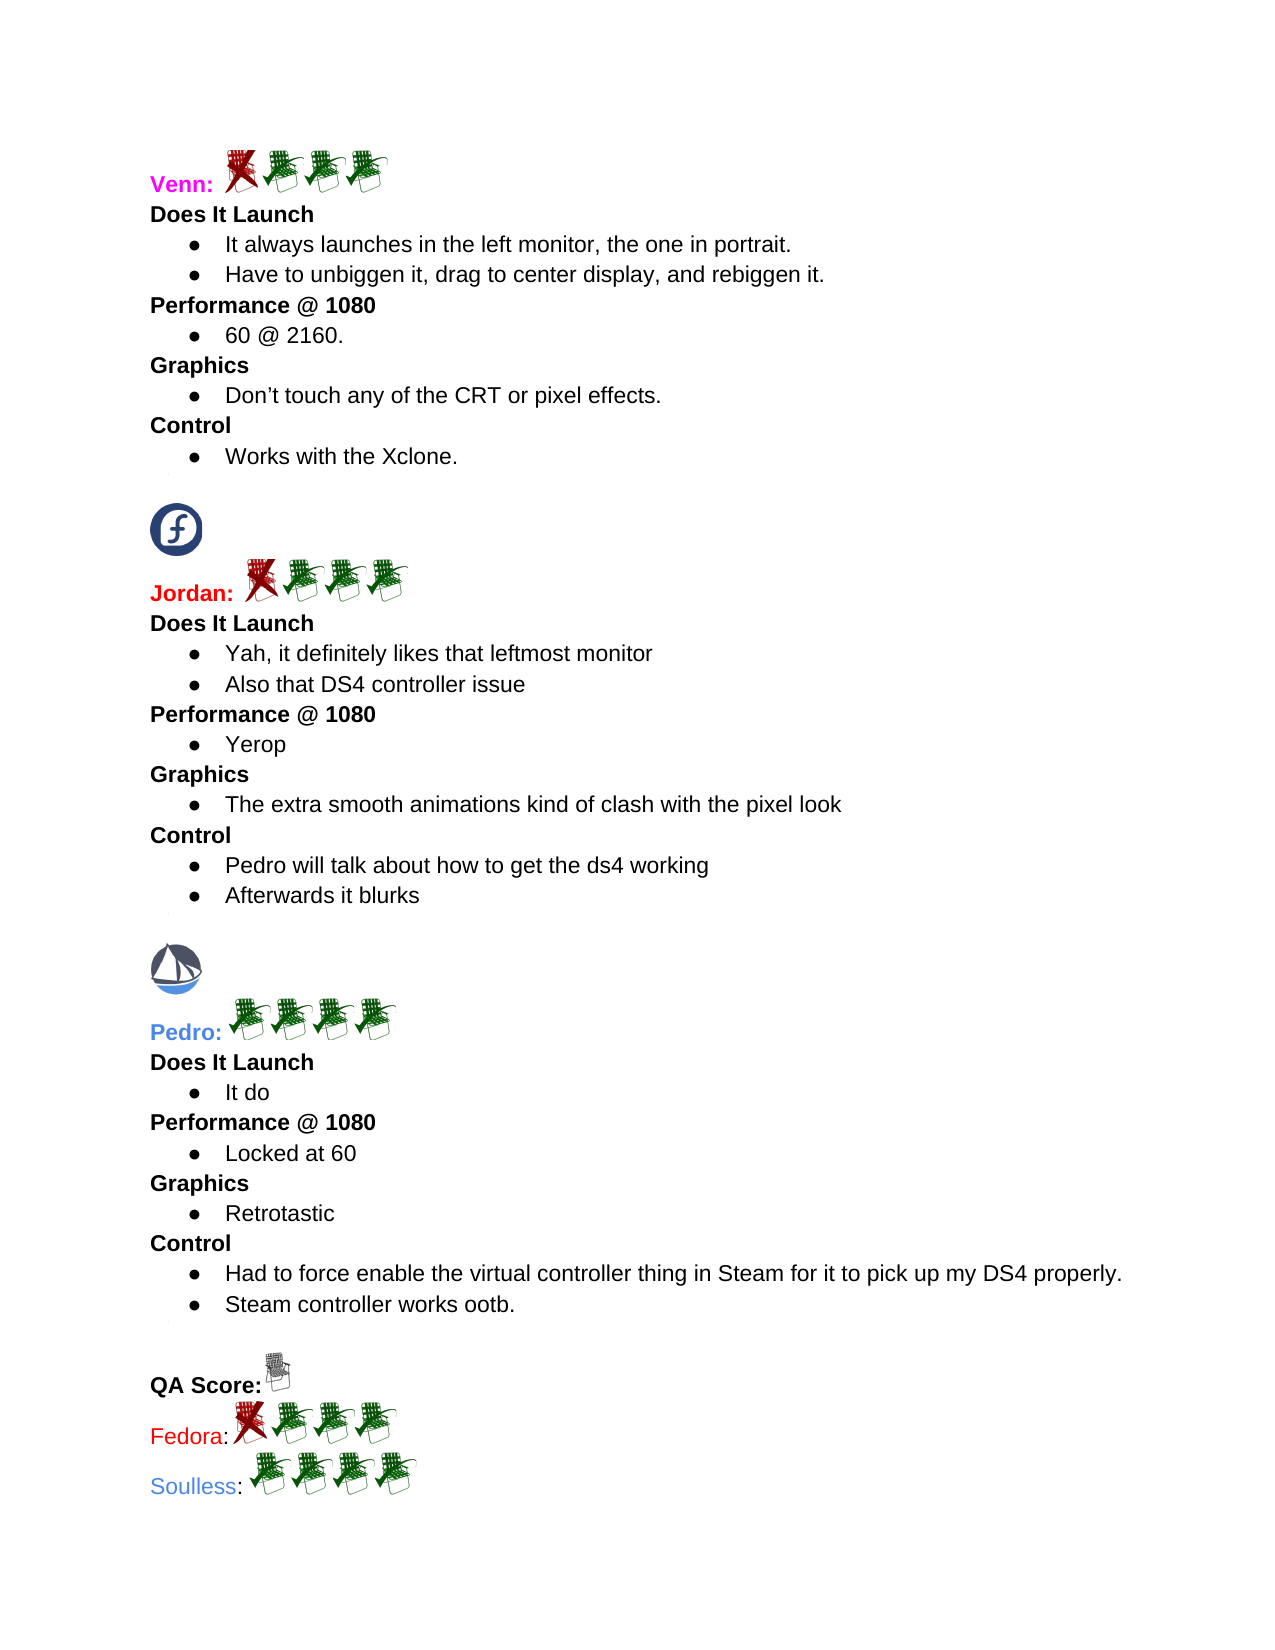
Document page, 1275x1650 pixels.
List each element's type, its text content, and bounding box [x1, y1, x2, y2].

text Performance @ 1080 [150, 701, 1125, 727]
list Steam controller works ootb. [187, 1291, 1125, 1317]
text Pedro: [150, 942, 1125, 1045]
picture [228, 1401, 397, 1444]
list Pedro will talk about how to get the ds4 working [187, 852, 1125, 878]
picture [262, 1351, 294, 1393]
picture [150, 503, 203, 556]
list Have to unbiggen it, drag to center display, and rebiggen it. [187, 261, 1125, 288]
list It do [187, 1079, 1125, 1105]
text Does It Launch [150, 610, 1125, 636]
text Graphics [150, 1170, 1125, 1196]
list Locked at 60 [187, 1139, 1125, 1166]
picture [228, 998, 397, 1040]
list Had to force enable the virtual controller thing in Steam for it to pick up my DS4 properly. [187, 1260, 1125, 1287]
list 60 @ 2160. [187, 322, 1125, 348]
list The extra smooth animations kind of clash with the pixel look [187, 791, 1125, 818]
text Jordan: [150, 503, 1125, 606]
text Fedora: Soulless: [150, 1402, 1125, 1499]
text Graphics [150, 352, 1125, 378]
text QA Score: [150, 1351, 1125, 1398]
text Does It Launch [150, 201, 1125, 227]
text Does It Launch [150, 1049, 1125, 1075]
picture [249, 1452, 417, 1495]
picture [220, 150, 388, 193]
text Control [150, 822, 1125, 848]
text Graphics [150, 761, 1125, 787]
list Also that DS4 controller issue [187, 671, 1125, 697]
list Yerop [187, 731, 1125, 757]
picture [240, 559, 408, 602]
list It always launches in the left monitor, the one in portrait. [187, 231, 1125, 258]
list Yah, it definitely likes that leftmost monitor [187, 640, 1125, 667]
text Venn: [150, 150, 1125, 197]
text Performance @ 1080 [150, 292, 1125, 318]
text Performance @ 1080 [150, 1109, 1125, 1136]
list Afterwards it blurks [187, 882, 1125, 908]
text Control [150, 412, 1125, 439]
text Control [150, 1230, 1125, 1256]
list Don’t touch any of the CRT or pixel effects. [187, 382, 1125, 409]
list Works with the Xclone. [187, 443, 1125, 469]
picture [150, 942, 203, 995]
list Retrotastic [187, 1200, 1125, 1226]
